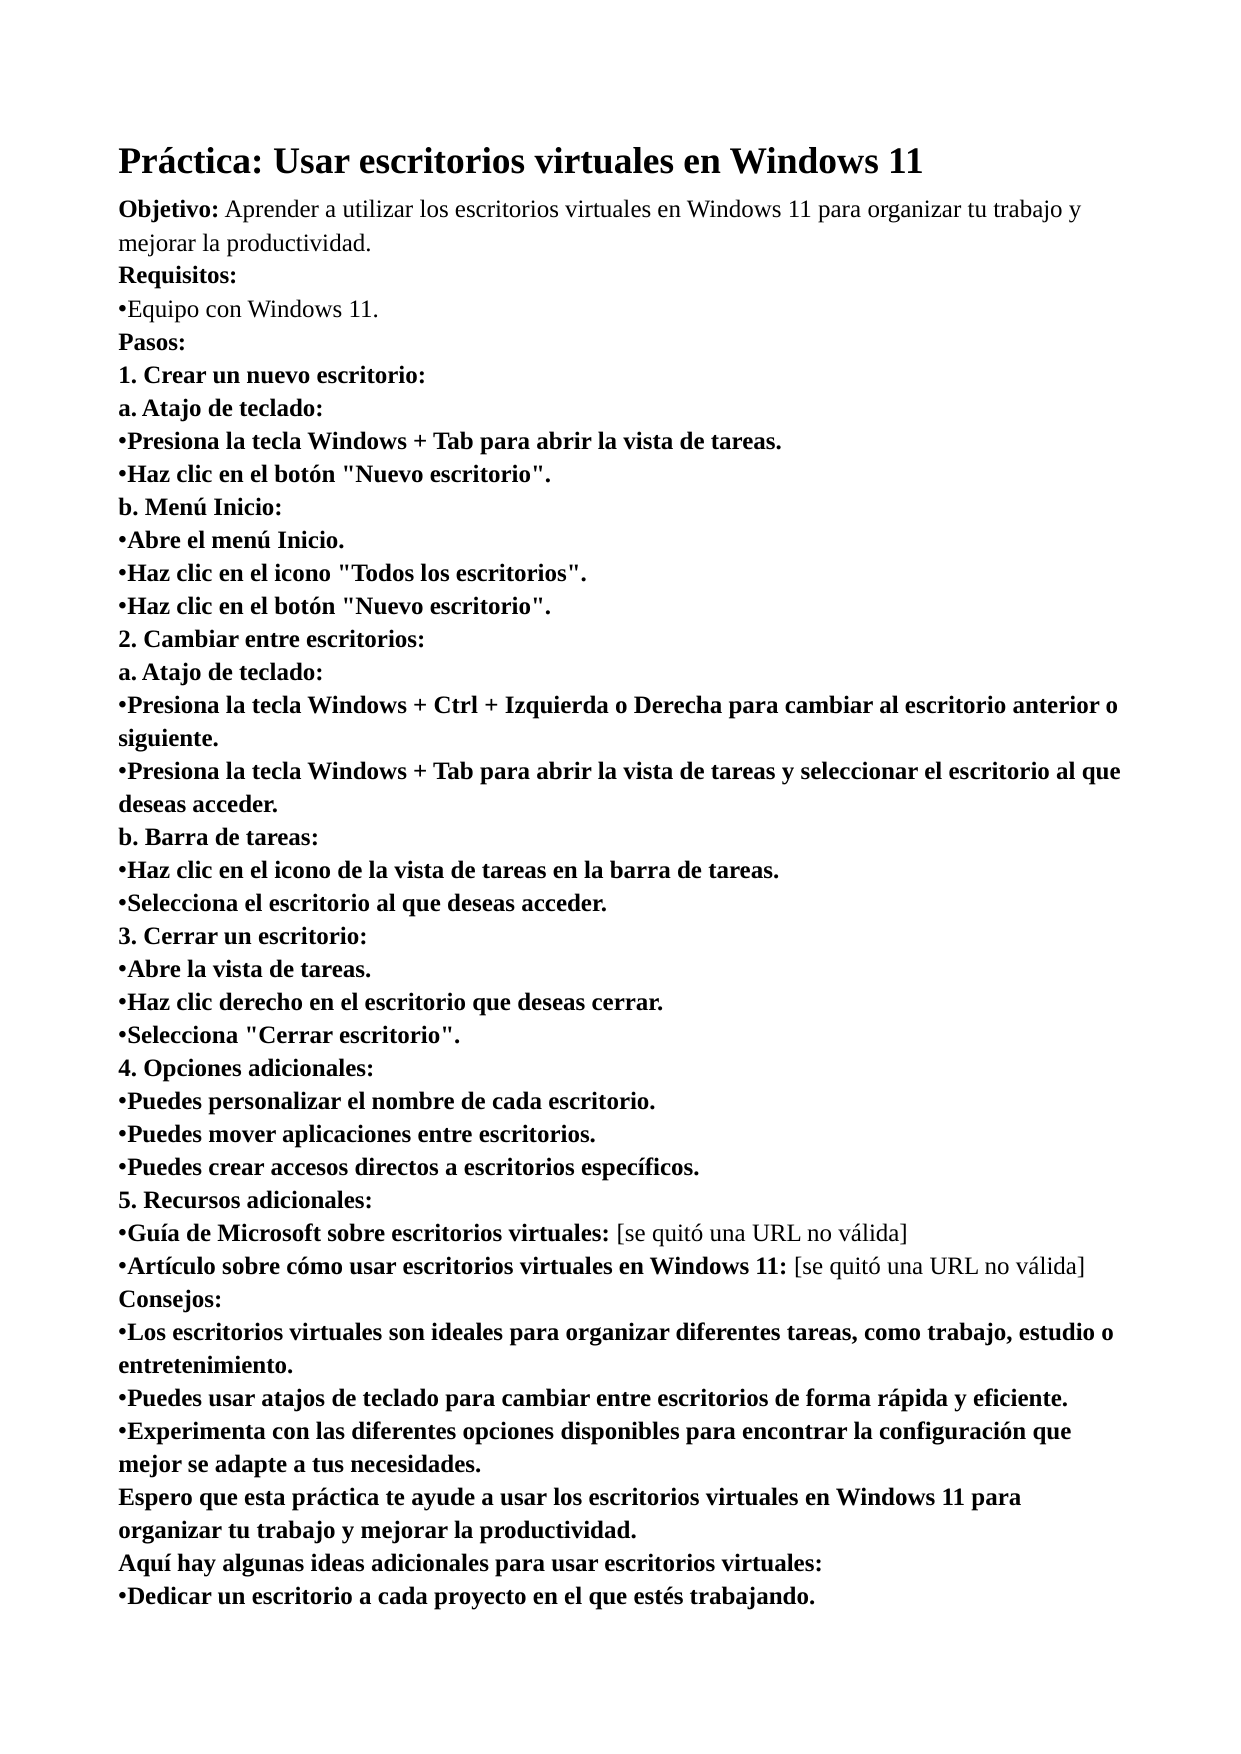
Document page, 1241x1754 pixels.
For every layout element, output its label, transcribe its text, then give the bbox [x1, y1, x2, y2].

text Objetivo: Aprender a utilizar los escritorios virtuales en Windows 11 para organizar tu trabajo y mejorar la productividad. [118, 194, 1122, 256]
list Puedes usar atajos de teclado para cambiar entre escritorios de forma rápida y eficiente. [118, 1383, 1122, 1412]
list Equipo con Windows 11. [118, 294, 1122, 322]
list Los escritorios virtuales son ideales para organizar diferentes tareas, como trabajo, estudio o entretenimiento. [118, 1317, 1122, 1379]
list Haz clic en el botón "Nuevo escritorio". [118, 459, 1122, 487]
list Selecciona "Cerrar escritorio". [118, 1020, 1122, 1049]
text 1. Crear un nuevo escritorio: [118, 360, 1122, 388]
list Experimenta con las diferentes opciones disponibles para encontrar la configuración que mejor se adapte a tus necesidades. [118, 1416, 1122, 1478]
text a. Atajo de teclado: [118, 657, 1122, 686]
list Haz clic en el icono de la vista de tareas en la barra de tareas. [118, 855, 1122, 884]
text Espero que esta práctica te ayude a usar los escritorios virtuales en Windows 11 para organizar tu trabajo y mejorar la productividad. [118, 1482, 1122, 1544]
text b. Barra de tareas: [118, 822, 1122, 851]
text Aquí hay algunas ideas adicionales para usar escritorios virtuales: [118, 1548, 1122, 1577]
list Guía de Microsoft sobre escritorios virtuales: [se quitó una URL no válida] [118, 1218, 1122, 1247]
list Haz clic en el icono "Todos los escritorios". [118, 558, 1122, 587]
list Haz clic en el botón "Nuevo escritorio". [118, 591, 1122, 619]
subtitle Práctica: Usar escritorios virtuales en Windows 11 [118, 139, 1122, 182]
text 3. Cerrar un escritorio: [118, 921, 1122, 950]
list Haz clic derecho en el escritorio que deseas cerrar. [118, 987, 1122, 1016]
text a. Atajo de teclado: [118, 393, 1122, 421]
list Abre la vista de tareas. [118, 954, 1122, 983]
text 4. Opciones adicionales: [118, 1053, 1122, 1082]
list Presiona la tecla Windows + Tab para abrir la vista de tareas. [118, 426, 1122, 454]
text Pasos: [118, 327, 1122, 355]
text 2. Cambiar entre escritorios: [118, 624, 1122, 653]
text Requisitos: [118, 261, 1122, 289]
list Puedes mover aplicaciones entre escritorios. [118, 1119, 1122, 1148]
list Puedes crear accesos directos a escritorios específicos. [118, 1152, 1122, 1181]
list Artículo sobre cómo usar escritorios virtuales en Windows 11: [se quitó una URL no válida] [118, 1251, 1122, 1280]
list Selecciona el escritorio al que deseas acceder. [118, 888, 1122, 917]
list Puedes personalizar el nombre de cada escritorio. [118, 1086, 1122, 1115]
list Presiona la tecla Windows + Ctrl + Izquierda o Derecha para cambiar al escritorio anterior o siguiente. [118, 690, 1122, 752]
list Dedicar un escritorio a cada proyecto en el que estés trabajando. [118, 1581, 1122, 1610]
text 5. Recursos adicionales: [118, 1185, 1122, 1214]
text b. Menú Inicio: [118, 492, 1122, 521]
text Consejos: [118, 1284, 1122, 1313]
list Presiona la tecla Windows + Tab para abrir la vista de tareas y seleccionar el escritorio al que deseas acceder. [118, 756, 1122, 818]
list Abre el menú Inicio. [118, 525, 1122, 553]
